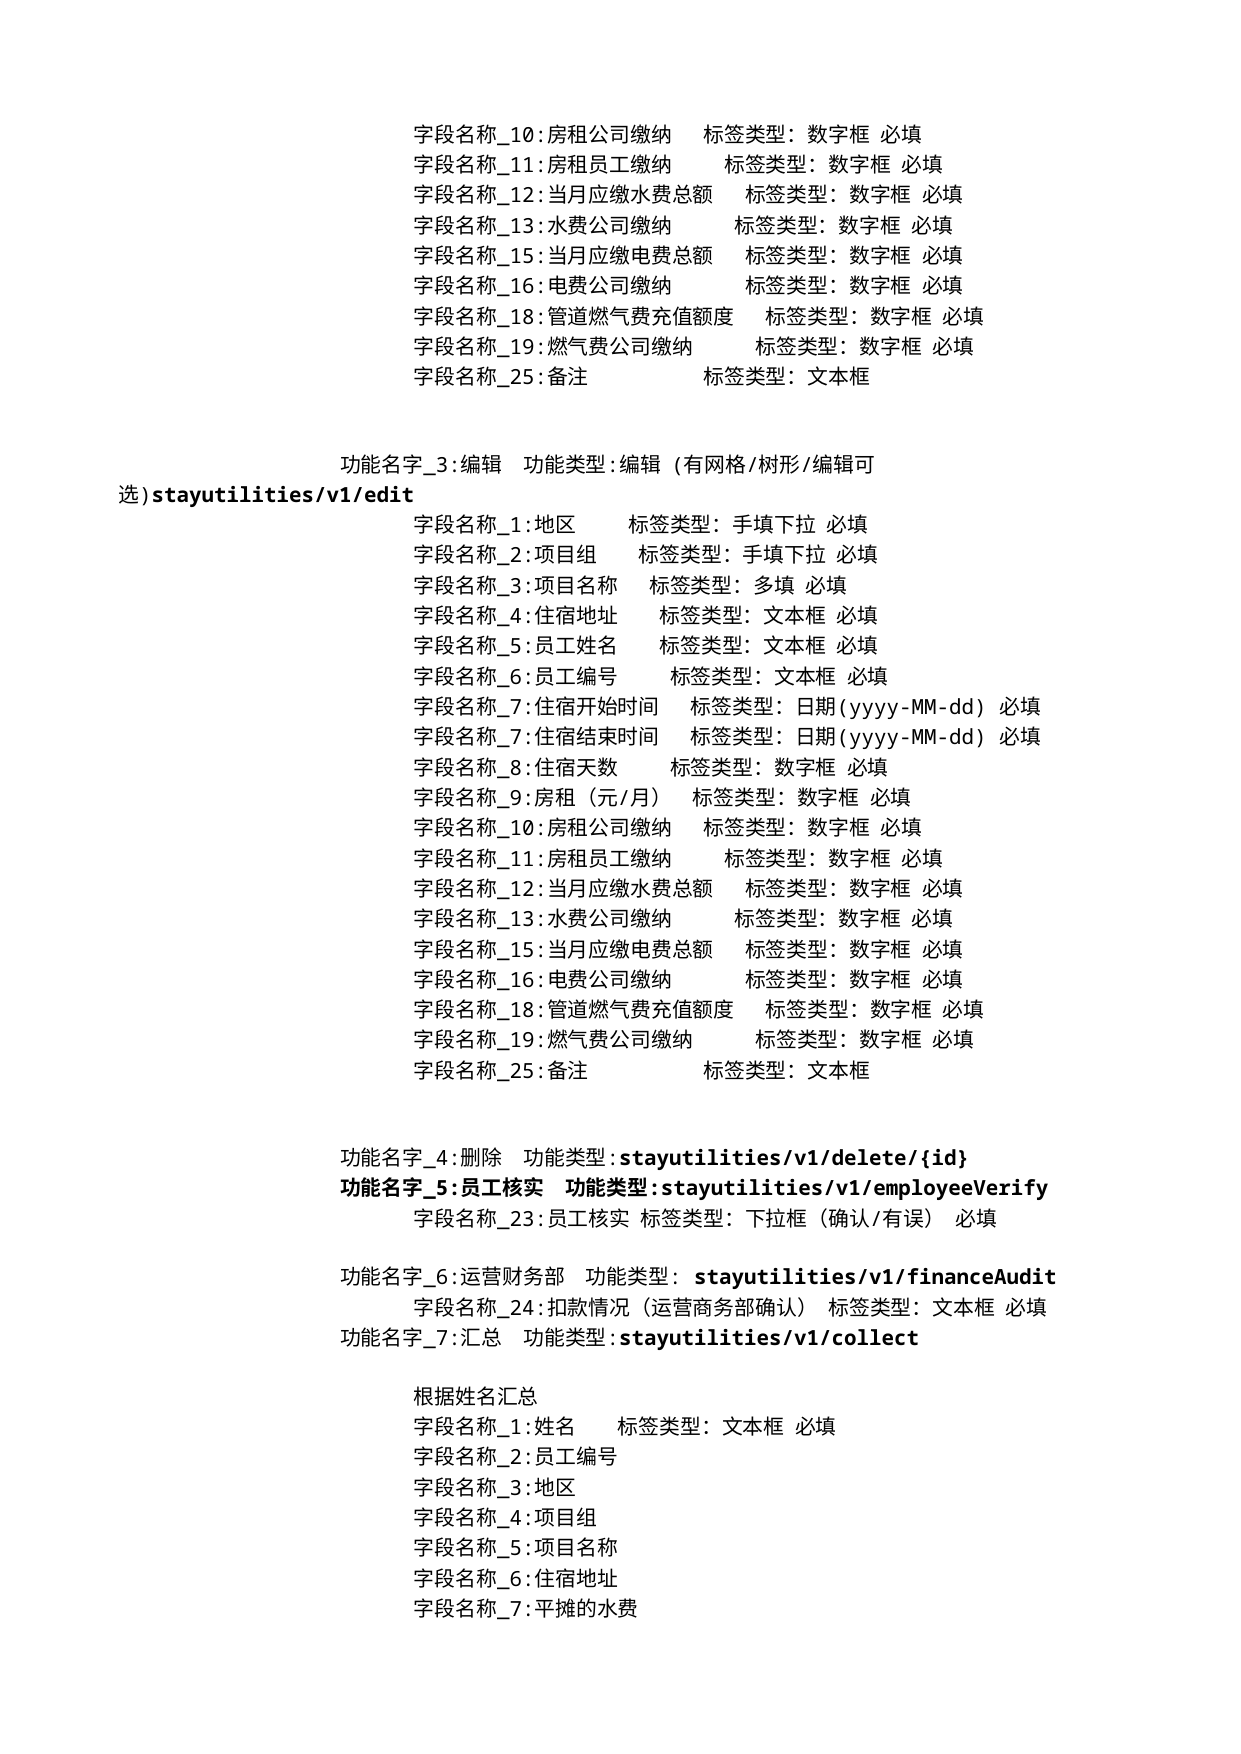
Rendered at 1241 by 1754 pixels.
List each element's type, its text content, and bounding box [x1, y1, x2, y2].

text 根据姓名汇总 [118, 1380, 1122, 1410]
text 字段名称_13:水费公司缴纳 标签类型：数字框 必填 [118, 209, 1122, 239]
text 字段名称_25:备注 标签类型：文本框 [118, 1054, 1122, 1084]
text 字段名称_7:住宿结束时间 标签类型：日期(yyyy-MM-dd) 必填 [118, 721, 1122, 751]
text 字段名称_8:住宿天数 标签类型：数字框 必填 [118, 751, 1122, 781]
text 功能名字_3:编辑 功能类型:编辑 (有网格/树形/编辑可选)stayutilities/v1/edit [118, 448, 1122, 508]
text 字段名称_3:项目名称 标签类型：多填 必填 [118, 569, 1122, 599]
text 字段名称_23:员工核实 标签类型：下拉框（确认/有误） 必填 [118, 1202, 1122, 1232]
text 字段名称_13:水费公司缴纳 标签类型：数字框 必填 [118, 902, 1122, 933]
text 字段名称_15:当月应缴电费总额 标签类型：数字框 必填 [118, 239, 1122, 270]
text 字段名称_11:房租员工缴纳 标签类型：数字框 必填 [118, 148, 1122, 179]
text 字段名称_16:电费公司缴纳 标签类型：数字框 必填 [118, 963, 1122, 993]
text 字段名称_1:地区 标签类型：手填下拉 必填 [118, 508, 1122, 539]
text 字段名称_7:平摊的水费 [118, 1592, 1122, 1622]
text 字段名称_1:姓名 标签类型：文本框 必填 [118, 1410, 1122, 1441]
text 字段名称_6:员工编号 标签类型：文本框 必填 [118, 660, 1122, 690]
text 字段名称_10:房租公司缴纳 标签类型：数字框 必填 [118, 118, 1122, 148]
text 字段名称_12:当月应缴水费总额 标签类型：数字框 必填 [118, 872, 1122, 902]
text 字段名称_4:住宿地址 标签类型：文本框 必填 [118, 599, 1122, 630]
text 功能名字_7:汇总 功能类型:stayutilities/v1/collect [118, 1321, 1122, 1352]
text 字段名称_18:管道燃气费充值额度 标签类型：数字框 必填 [118, 993, 1122, 1024]
text 字段名称_18:管道燃气费充值额度 标签类型：数字框 必填 [118, 300, 1122, 330]
text 字段名称_2:项目组 标签类型：手填下拉 必填 [118, 539, 1122, 569]
text 字段名称_6:住宿地址 [118, 1562, 1122, 1592]
text 字段名称_15:当月应缴电费总额 标签类型：数字框 必填 [118, 933, 1122, 963]
text 功能名字_5:员工核实 功能类型:stayutilities/v1/employeeVerify [118, 1172, 1122, 1202]
text 字段名称_16:电费公司缴纳 标签类型：数字框 必填 [118, 270, 1122, 300]
text 字段名称_9:房租（元/月） 标签类型：数字框 必填 [118, 781, 1122, 812]
text 字段名称_12:当月应缴水费总额 标签类型：数字框 必填 [118, 179, 1122, 209]
text 字段名称_5:项目名称 [118, 1532, 1122, 1562]
text 字段名称_25:备注 标签类型：文本框 [118, 361, 1122, 391]
text 字段名称_5:员工姓名 标签类型：文本框 必填 [118, 630, 1122, 660]
text 字段名称_3:地区 [118, 1471, 1122, 1501]
text 字段名称_11:房租员工缴纳 标签类型：数字框 必填 [118, 842, 1122, 872]
text 字段名称_19:燃气费公司缴纳 标签类型：数字框 必填 [118, 330, 1122, 361]
text 功能名字_4:删除 功能类型:stayutilities/v1/delete/{id} [118, 1141, 1122, 1172]
text 功能名字_6:运营财务部 功能类型: stayutilities/v1/financeAudit [118, 1261, 1122, 1291]
text 字段名称_7:住宿开始时间 标签类型：日期(yyyy-MM-dd) 必填 [118, 690, 1122, 721]
text 字段名称_19:燃气费公司缴纳 标签类型：数字框 必填 [118, 1024, 1122, 1054]
text 字段名称_4:项目组 [118, 1501, 1122, 1532]
text 字段名称_10:房租公司缴纳 标签类型：数字框 必填 [118, 812, 1122, 842]
text 字段名称_24:扣款情况（运营商务部确认） 标签类型：文本框 必填 [118, 1291, 1122, 1321]
text 字段名称_2:员工编号 [118, 1441, 1122, 1471]
